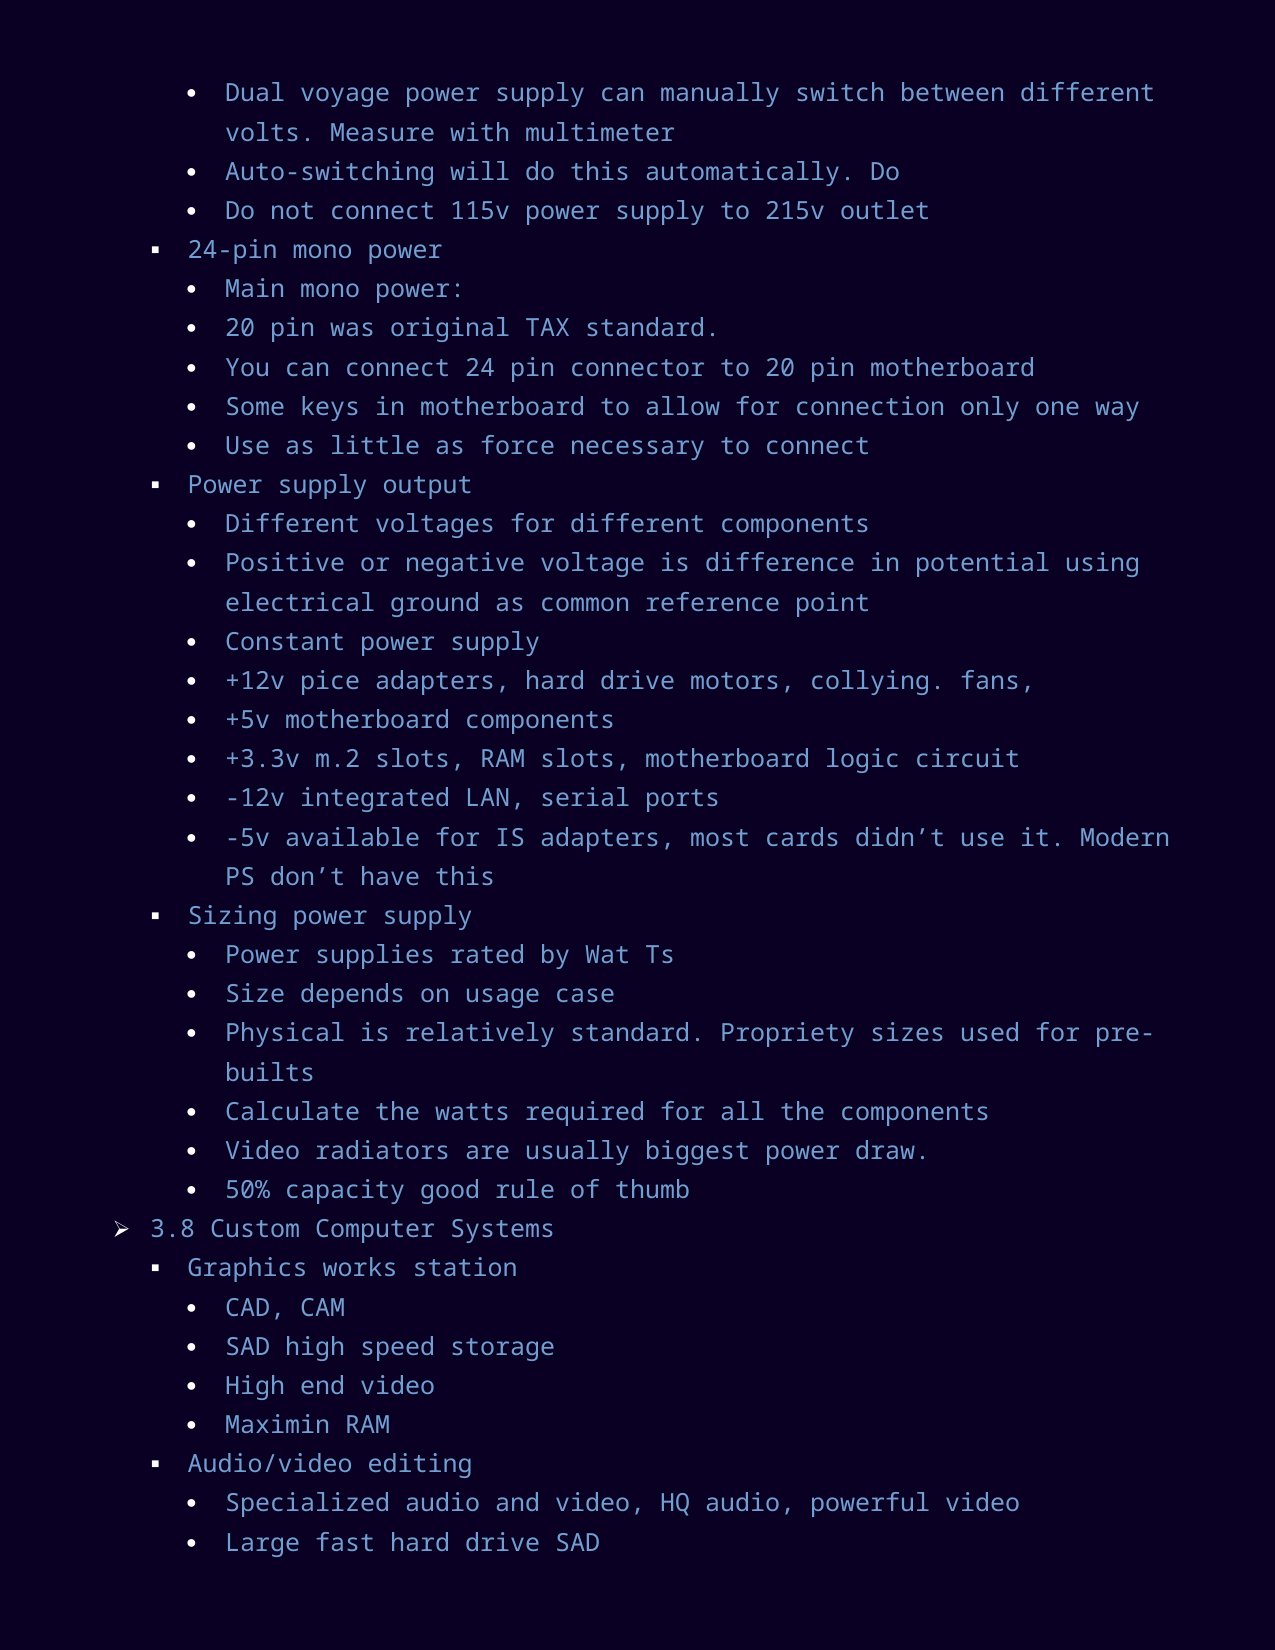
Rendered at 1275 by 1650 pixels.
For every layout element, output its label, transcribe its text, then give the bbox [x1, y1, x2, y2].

list Sizing power supply [150, 897, 1200, 932]
list Power supply output [150, 467, 1200, 501]
list Large fast hard drive SAD [187, 1524, 1200, 1558]
list Maximin RAM [187, 1407, 1200, 1441]
list 50% capacity good rule of thumb [187, 1172, 1200, 1206]
list Video radiators are usually biggest power draw. [187, 1132, 1200, 1167]
list 24-pin mono power [150, 232, 1200, 266]
list Physical is relatively standard. Propriety sizes used for pre-builts [187, 1015, 1200, 1088]
list Main mono power: [187, 271, 1200, 305]
list 3.8 Custom Computer Systems [112, 1211, 1200, 1245]
list Positive or negative voltage is difference in potential using electrical ground as common reference point [187, 545, 1200, 618]
list Specialized audio and video, HQ audio, powerful video [187, 1485, 1200, 1519]
list Different voltages for different components [187, 506, 1200, 540]
list Calculate the watts required for all the components [187, 1093, 1200, 1127]
list Do not connect 115v power supply to 215v outlet [187, 192, 1200, 227]
list -12v integrated LAN, serial ports [187, 780, 1200, 814]
list +12v pice adapters, hard drive motors, collying. fans, [187, 662, 1200, 697]
list You can connect 24 pin connector to 20 pin motherboard [187, 349, 1200, 383]
list Size depends on usage case [187, 976, 1200, 1010]
list Some keys in motherboard to allow for connection only one way [187, 388, 1200, 422]
list Use as little as force necessary to connect [187, 427, 1200, 462]
list SAD high speed storage [187, 1328, 1200, 1362]
list Audio/video editing [150, 1446, 1200, 1480]
list -5v available for IS adapters, most cards didn’t use it. Modern PS don’t have this [187, 819, 1200, 892]
list 20 pin was original TAX standard. [187, 310, 1200, 344]
list Power supplies rated by Wat Ts [187, 937, 1200, 971]
list Graphics works station [150, 1250, 1200, 1284]
list Dual voyage power supply can manually switch between different volts. Measure with multimeter [187, 75, 1200, 148]
list +3.3v m.2 slots, RAM slots, motherboard logic circuit [187, 741, 1200, 775]
list High end video [187, 1367, 1200, 1402]
list Auto-switching will do this automatically. Do [187, 153, 1200, 187]
list Constant power supply [187, 623, 1200, 657]
list +5v motherboard components [187, 702, 1200, 736]
list CAD, CAM [187, 1289, 1200, 1323]
